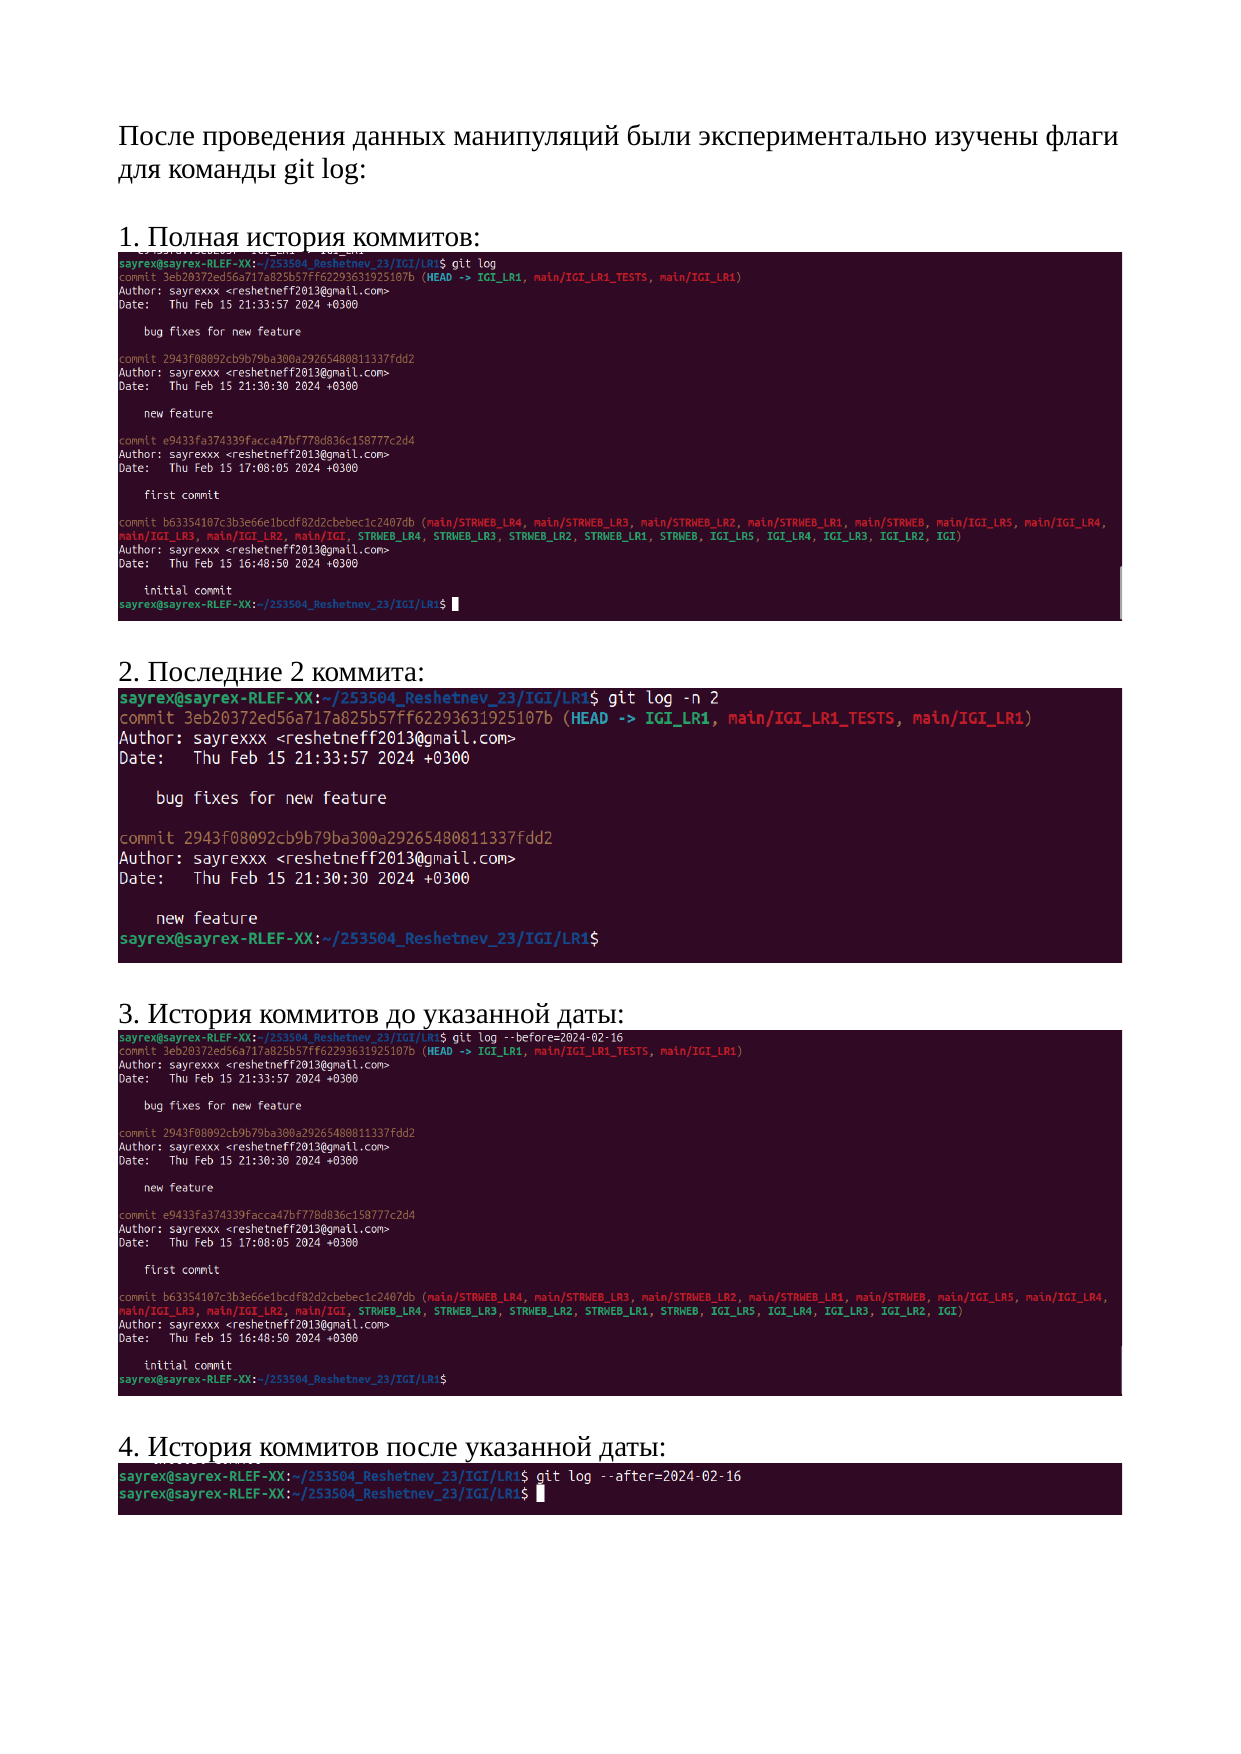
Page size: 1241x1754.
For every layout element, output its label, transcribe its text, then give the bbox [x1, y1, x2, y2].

picture [118, 1463, 1123, 1515]
text 4. История коммитов после указанной даты: [118, 1429, 1122, 1463]
picture [118, 1030, 1123, 1396]
text После проведения данных манипуляций были экспериментально изучены флаги для команды git log: [118, 118, 1122, 185]
picture [118, 688, 1123, 963]
text 2. Последние 2 коммита: [118, 654, 1122, 688]
text 3. История коммитов до указанной даты: [118, 996, 1122, 1030]
text 1. Полная история коммитов: [118, 219, 1122, 252]
picture [118, 252, 1123, 621]
